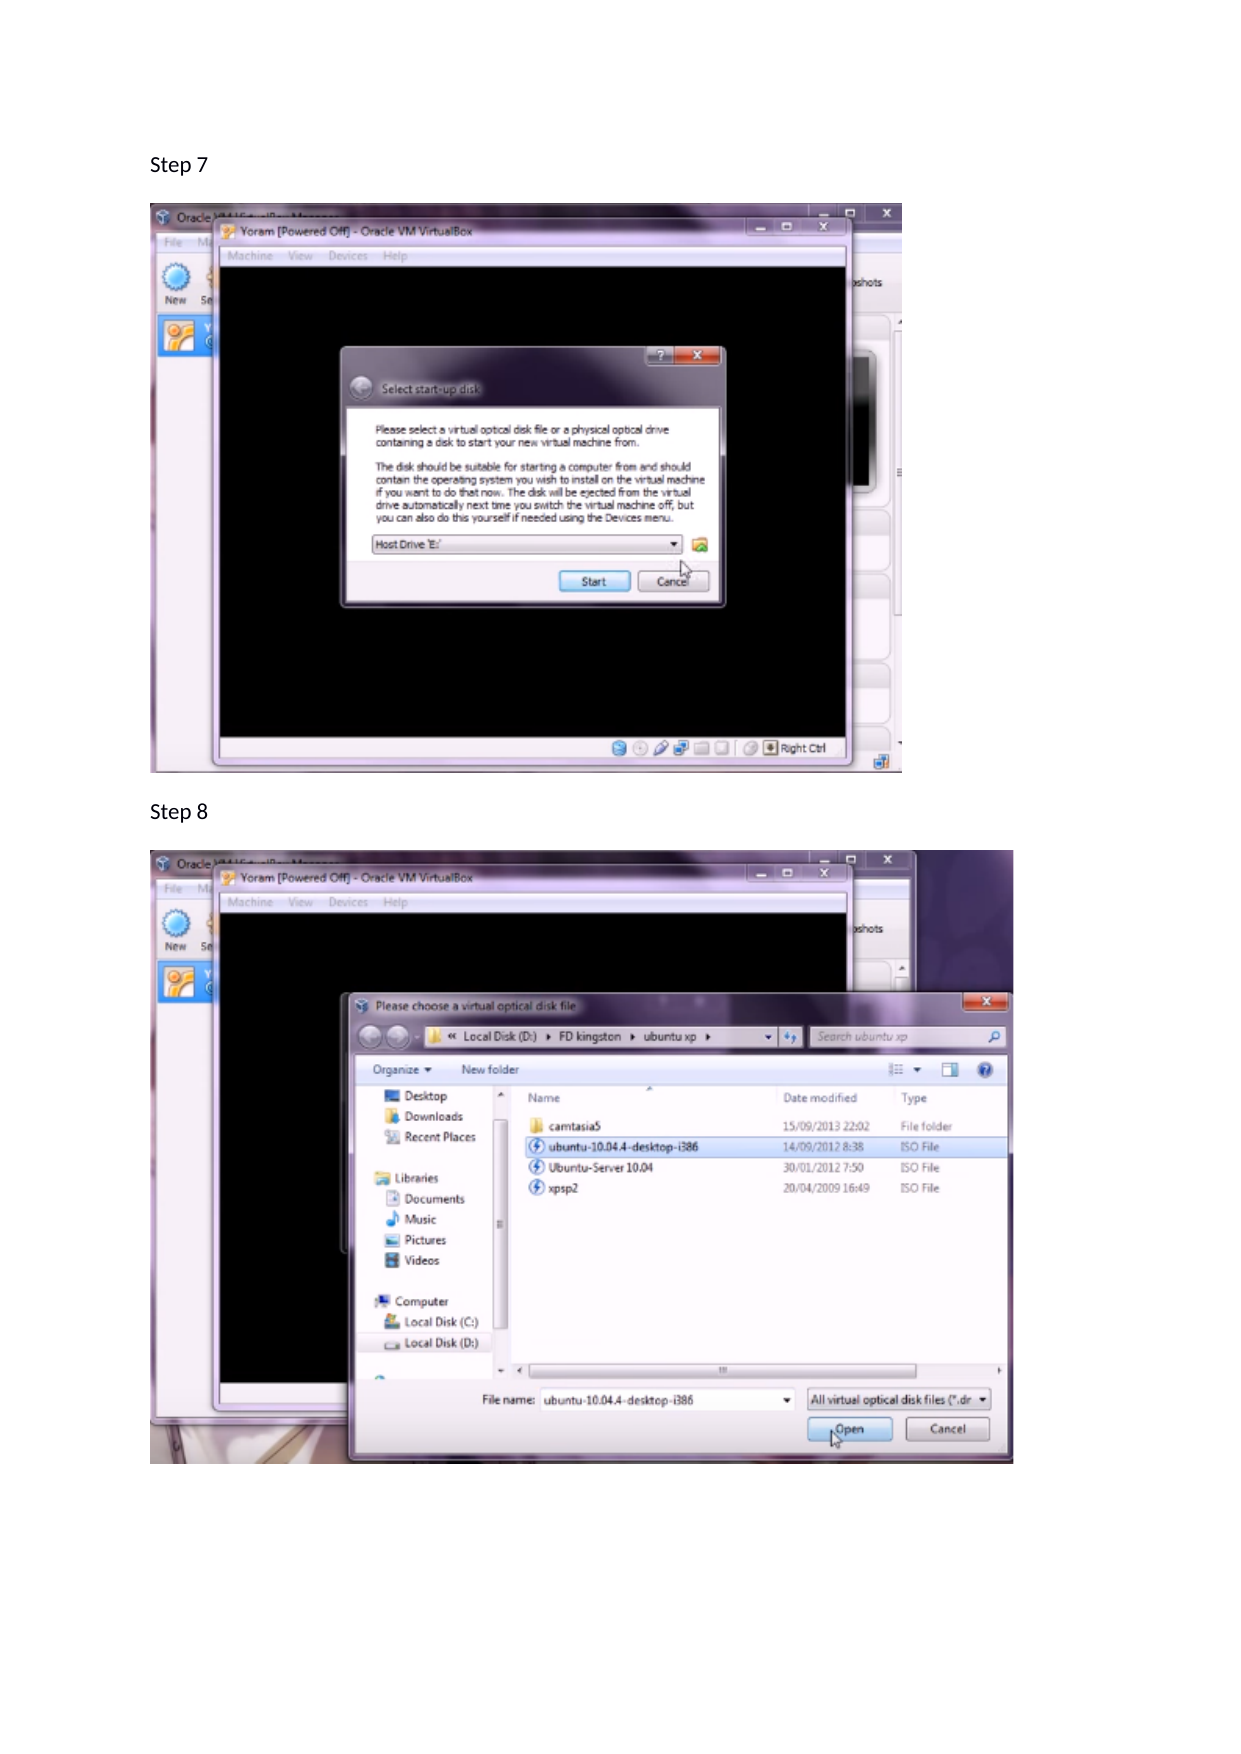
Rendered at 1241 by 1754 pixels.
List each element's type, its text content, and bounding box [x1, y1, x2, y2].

picture [150, 203, 902, 773]
picture [150, 850, 1014, 1464]
text Step 8 [150, 797, 1090, 825]
text Step 7 [150, 150, 1090, 178]
